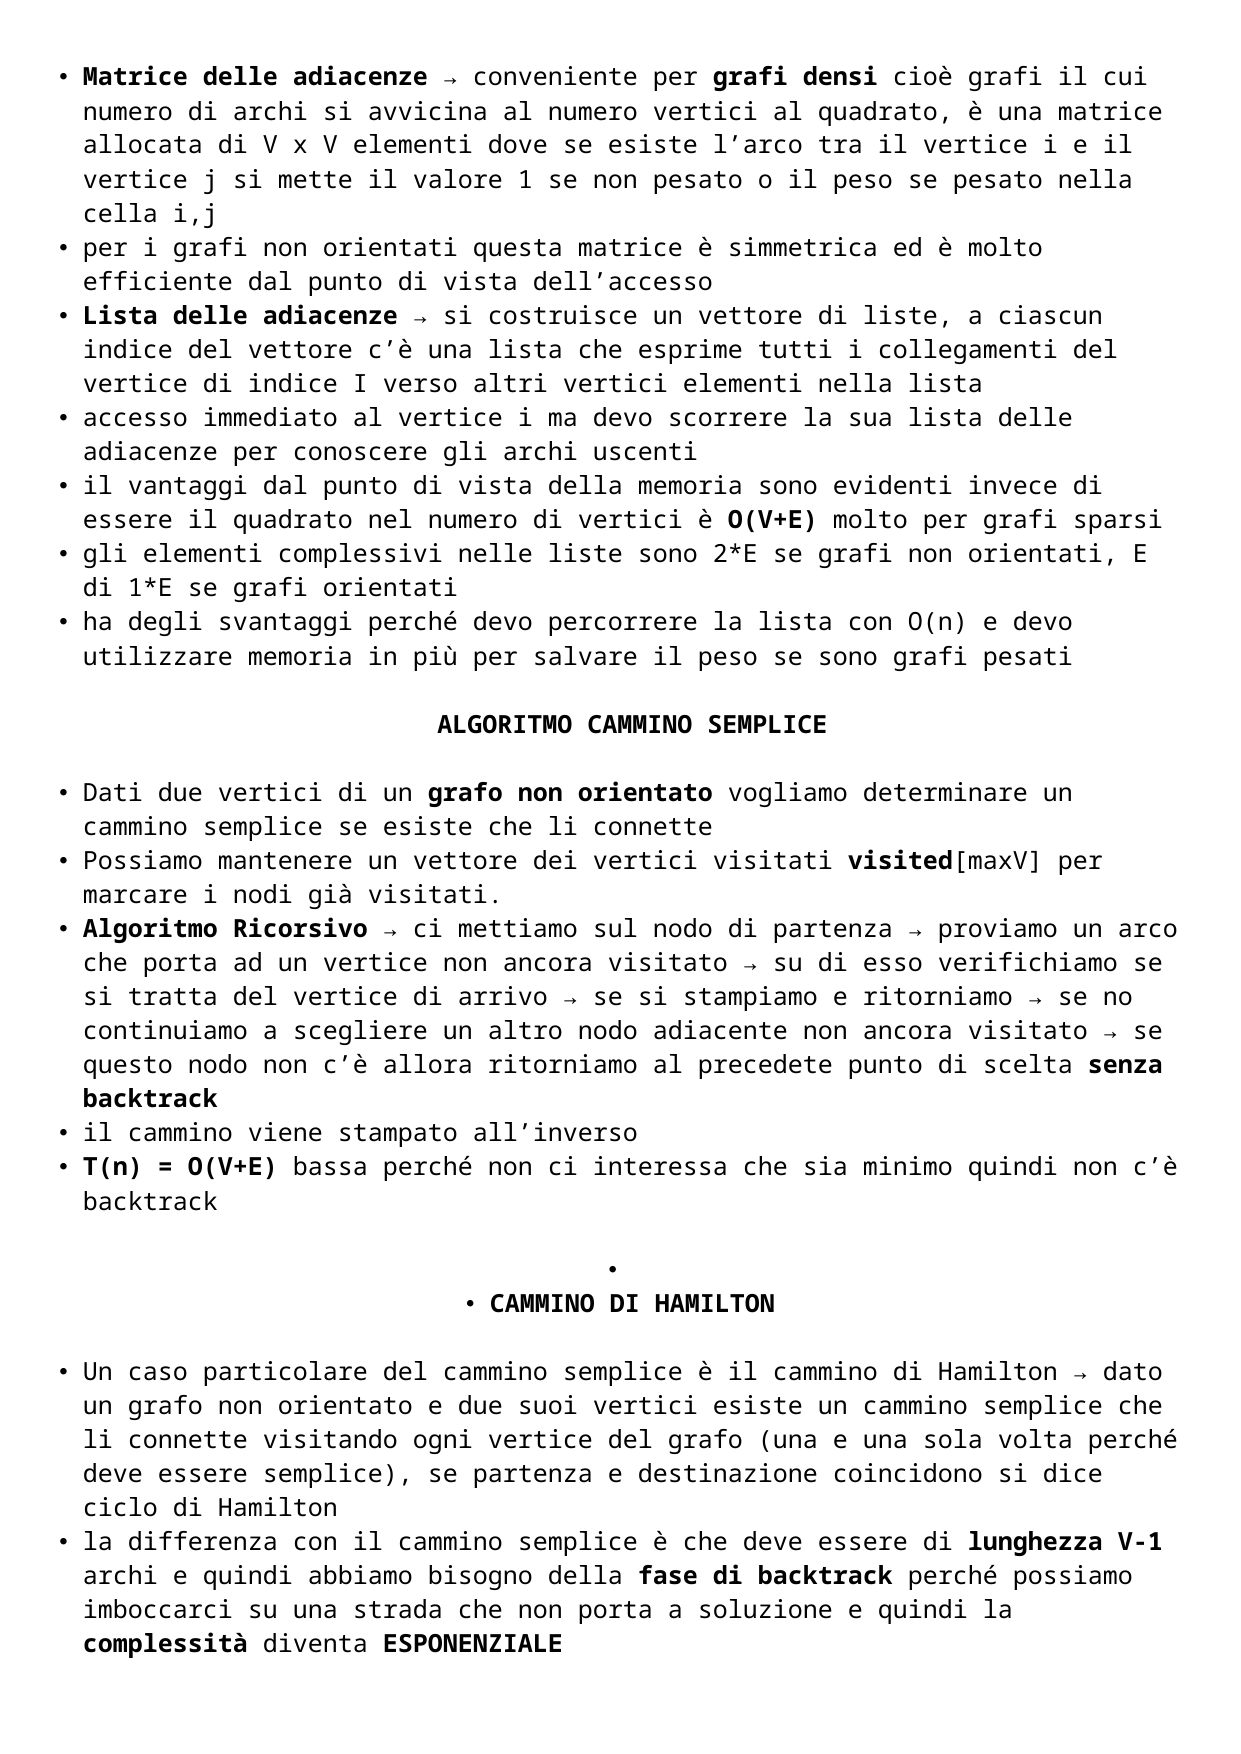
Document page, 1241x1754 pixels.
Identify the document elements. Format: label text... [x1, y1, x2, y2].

list il vantaggi dal punto di vista della memoria sono evidenti invece di essere il quadrato nel numero di vertici è O(V+E) molto per grafi sparsi [59, 468, 1181, 536]
list CAMMINO DI HAMILTON [59, 1285, 1181, 1319]
list ALGORITMO CAMMINO SEMPLICE [59, 706, 1181, 740]
list per i grafi non orientati questa matrice è simmetrica ed è molto efficiente dal punto di vista dell’accesso [59, 229, 1181, 297]
list T(n) = O(V+E) bassa perché non ci interessa che sia minimo quindi non c’è backtrack [59, 1149, 1181, 1217]
list gli elementi complessivi nelle liste sono 2*E se grafi non orientati, E di 1*E se grafi orientati [59, 536, 1181, 604]
list il cammino viene stampato all’inverso [59, 1115, 1181, 1149]
list ha degli svantaggi perché devo percorrere la lista con O(n) e devo utilizzare memoria in più per salvare il peso se sono grafi pesati [59, 604, 1181, 672]
list la differenza con il cammino semplice è che deve essere di lunghezza V-1 archi e quindi abbiamo bisogno della fase di backtrack perché possiamo imboccarci su una strada che non porta a soluzione e quindi la complessità diventa ESPONENZIALE [59, 1524, 1181, 1660]
list Dati due vertici di un grafo non orientato vogliamo determinare un cammino semplice se esiste che li connette [59, 774, 1181, 842]
list accesso immediato al vertice i ma devo scorrere la sua lista delle adiacenze per conoscere gli archi uscenti [59, 400, 1181, 468]
list Lista delle adiacenze → si costruisce un vettore di liste, a ciascun indice del vettore c’è una lista che esprime tutti i collegamenti del vertice di indice I verso altri vertici elementi nella lista [59, 297, 1181, 400]
list Un caso particolare del cammino semplice è il cammino di Hamilton → dato un grafo non orientato e due suoi vertici esiste un cammino semplice che li connette visitando ogni vertice del grafo (una e una sola volta perché deve essere semplice), se partenza e destinazione coincidono si dice ciclo di Hamilton [59, 1353, 1181, 1524]
list Matrice delle adiacenze → conveniente per grafi densi cioè grafi il cui numero di archi si avvicina al numero vertici al quadrato, è una matrice allocata di V x V elementi dove se esiste l’arco tra il vertice i e il vertice j si mette il valore 1 se non pesato o il peso se pesato nella cella i,j [59, 59, 1181, 229]
list Algoritmo Ricorsivo → ci mettiamo sul nodo di partenza → proviamo un arco che porta ad un vertice non ancora visitato → su di esso verifichiamo se si tratta del vertice di arrivo → se si stampiamo e ritorniamo → se no continuiamo a scegliere un altro nodo adiacente non ancora visitato → se questo nodo non c’è allora ritorniamo al precedete punto di scelta senza backtrack [59, 911, 1181, 1115]
list Possiamo mantenere un vettore dei vertici visitati visited[maxV] per marcare i nodi già visitati. [59, 842, 1181, 911]
